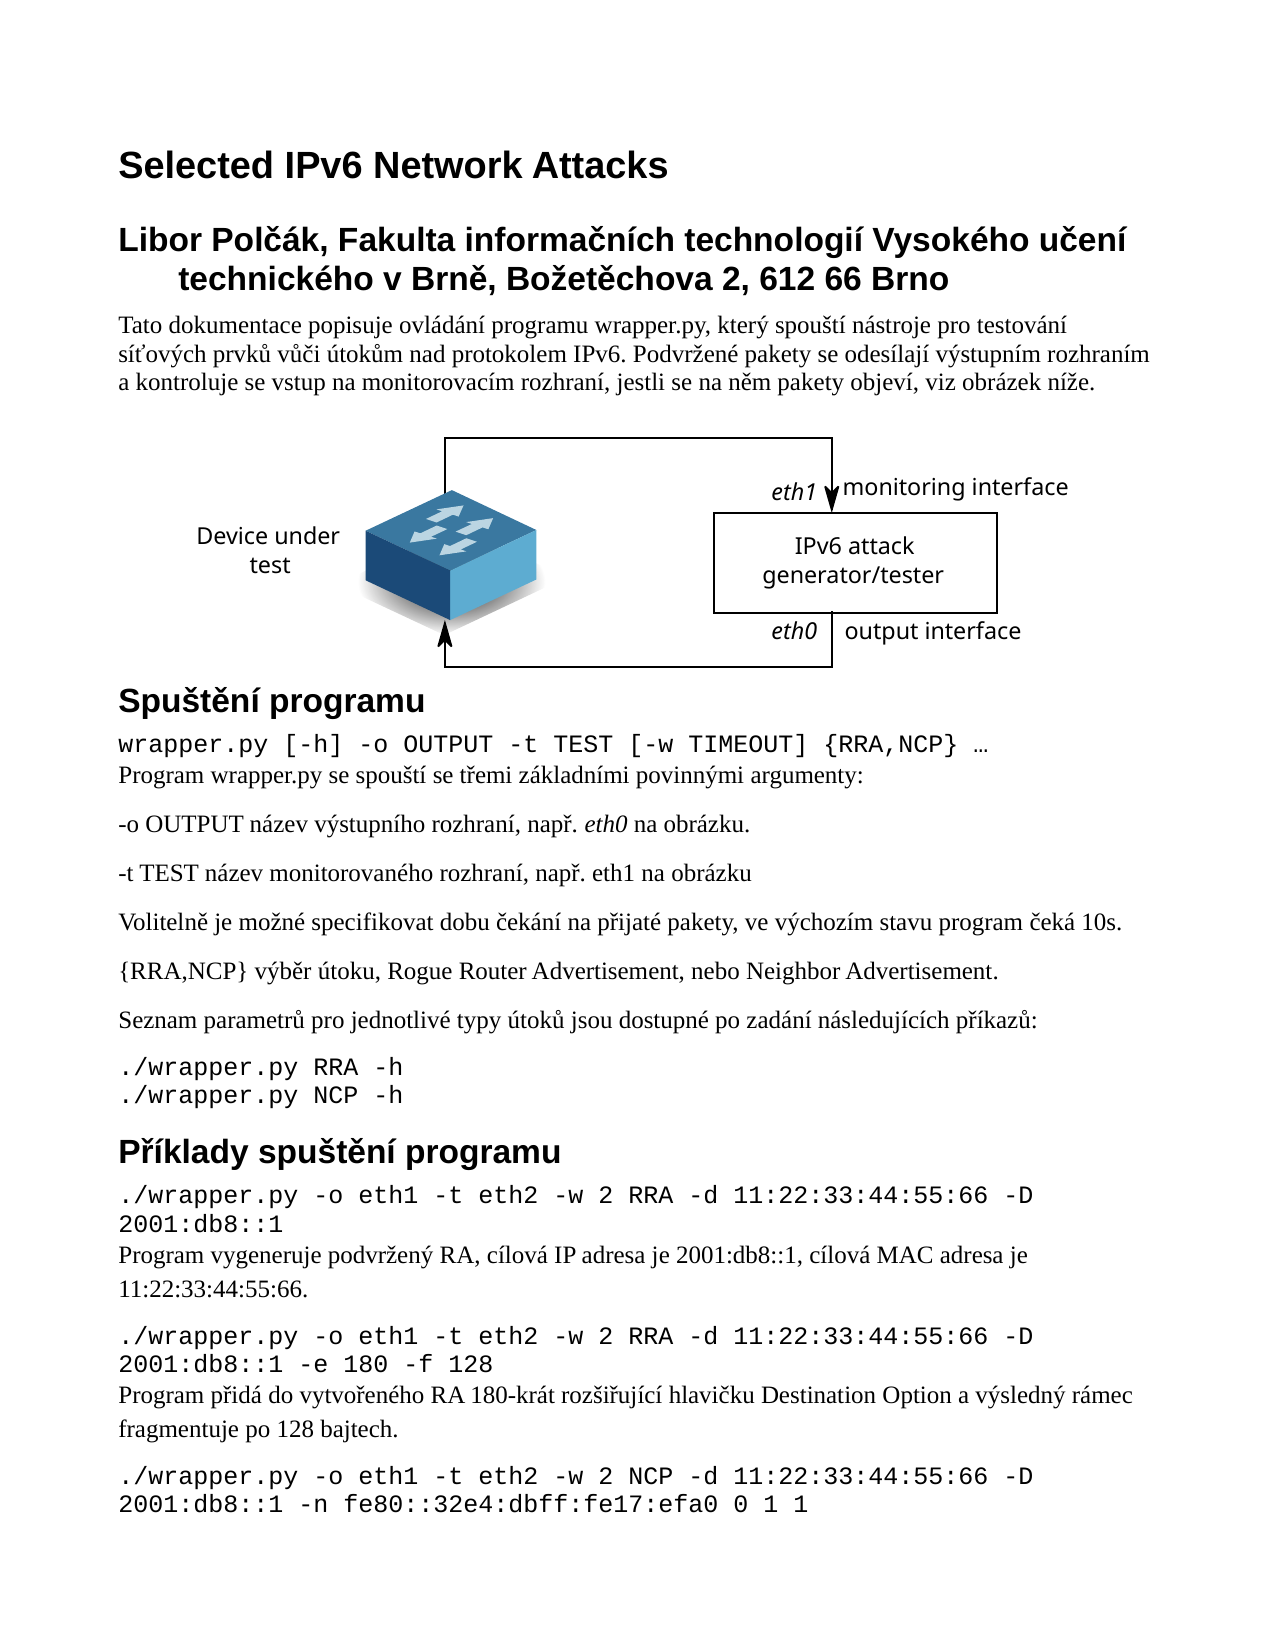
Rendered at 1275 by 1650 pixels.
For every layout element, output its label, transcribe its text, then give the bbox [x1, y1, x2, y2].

text -t TEST název monitorovaného rozhraní, např. eth1 na obrázku [118, 858, 1157, 887]
subtitle Příklady spuštění programu [118, 1132, 1157, 1171]
text ./wrapper.py -o eth1 -t eth2 -w 2 RRA -d 11:22:33:44:55:66 -D 2001:db8::1 [118, 1183, 1157, 1240]
text Seznam parametrů pro jednotlivé typy útoků jsou dostupné po zadání následujících příkazů: [118, 1005, 1157, 1034]
text ./wrapper.py -o eth1 -t eth2 -w 2 RRA -d 11:22:33:44:55:66 -D 2001:db8::1 -e 180 -f 128 [118, 1323, 1157, 1380]
subtitle Selected IPv6 Network Attacks [118, 143, 1157, 187]
text Program přidá do vytvořeného RA 180-krát rozšiřující hlavičku Destination Option a výsledný rámec fragmentuje po 128 bajtech. [118, 1380, 1157, 1443]
text Program vygeneruje podvržený RA, cílová IP adresa je 2001:db8::1, cílová MAC adresa je 11:22:33:44:55:66. [118, 1240, 1157, 1303]
text ./wrapper.py -o eth1 -t eth2 -w 2 NCP -d 11:22:33:44:55:66 -D 2001:db8::1 -n fe80::32e4:dbff:fe17:efa0 0 1 1 [118, 1463, 1157, 1520]
text Program wrapper.py se spouští se třemi základními povinnými argumenty: [118, 760, 1157, 789]
text ./wrapper.py RRA -h [118, 1054, 1157, 1083]
text wrapper.py [-h] -o OUTPUT -t TEST [-w TIMEOUT] {RRA,NCP} … [118, 732, 1157, 760]
subtitle Spuštění programu [118, 446, 1157, 719]
text {RRA,NCP} výběr útoku, Rogue Router Advertisement, nebo Neighbor Advertisement. [118, 956, 1157, 985]
text Tato dokumentace popisuje ovládání programu wrapper.py, který spouští nástroje pro testování síťových prvků vůči útokům nad protokolem IPv6. Podvržené pakety se odesílají výstupním rozhraním a kontroluje se vstup na monitorovacím rozhraní, jestli se na něm pakety objeví, viz obrázek níže. [118, 310, 1157, 396]
text Volitelně je možné specifikovat dobu čekání na přijaté pakety, ve výchozím stavu program čeká 10s. [118, 907, 1157, 936]
text ./wrapper.py NCP -h [118, 1083, 1157, 1111]
text -o OUTPUT název výstupního rozhraní, např. eth0 na obrázku. [118, 809, 1157, 838]
subtitle Libor Polčák, Fakulta informačních technologií Vysokého učení technického v Brně, Božetěchova 2, 612 66 Brno [118, 220, 1157, 297]
